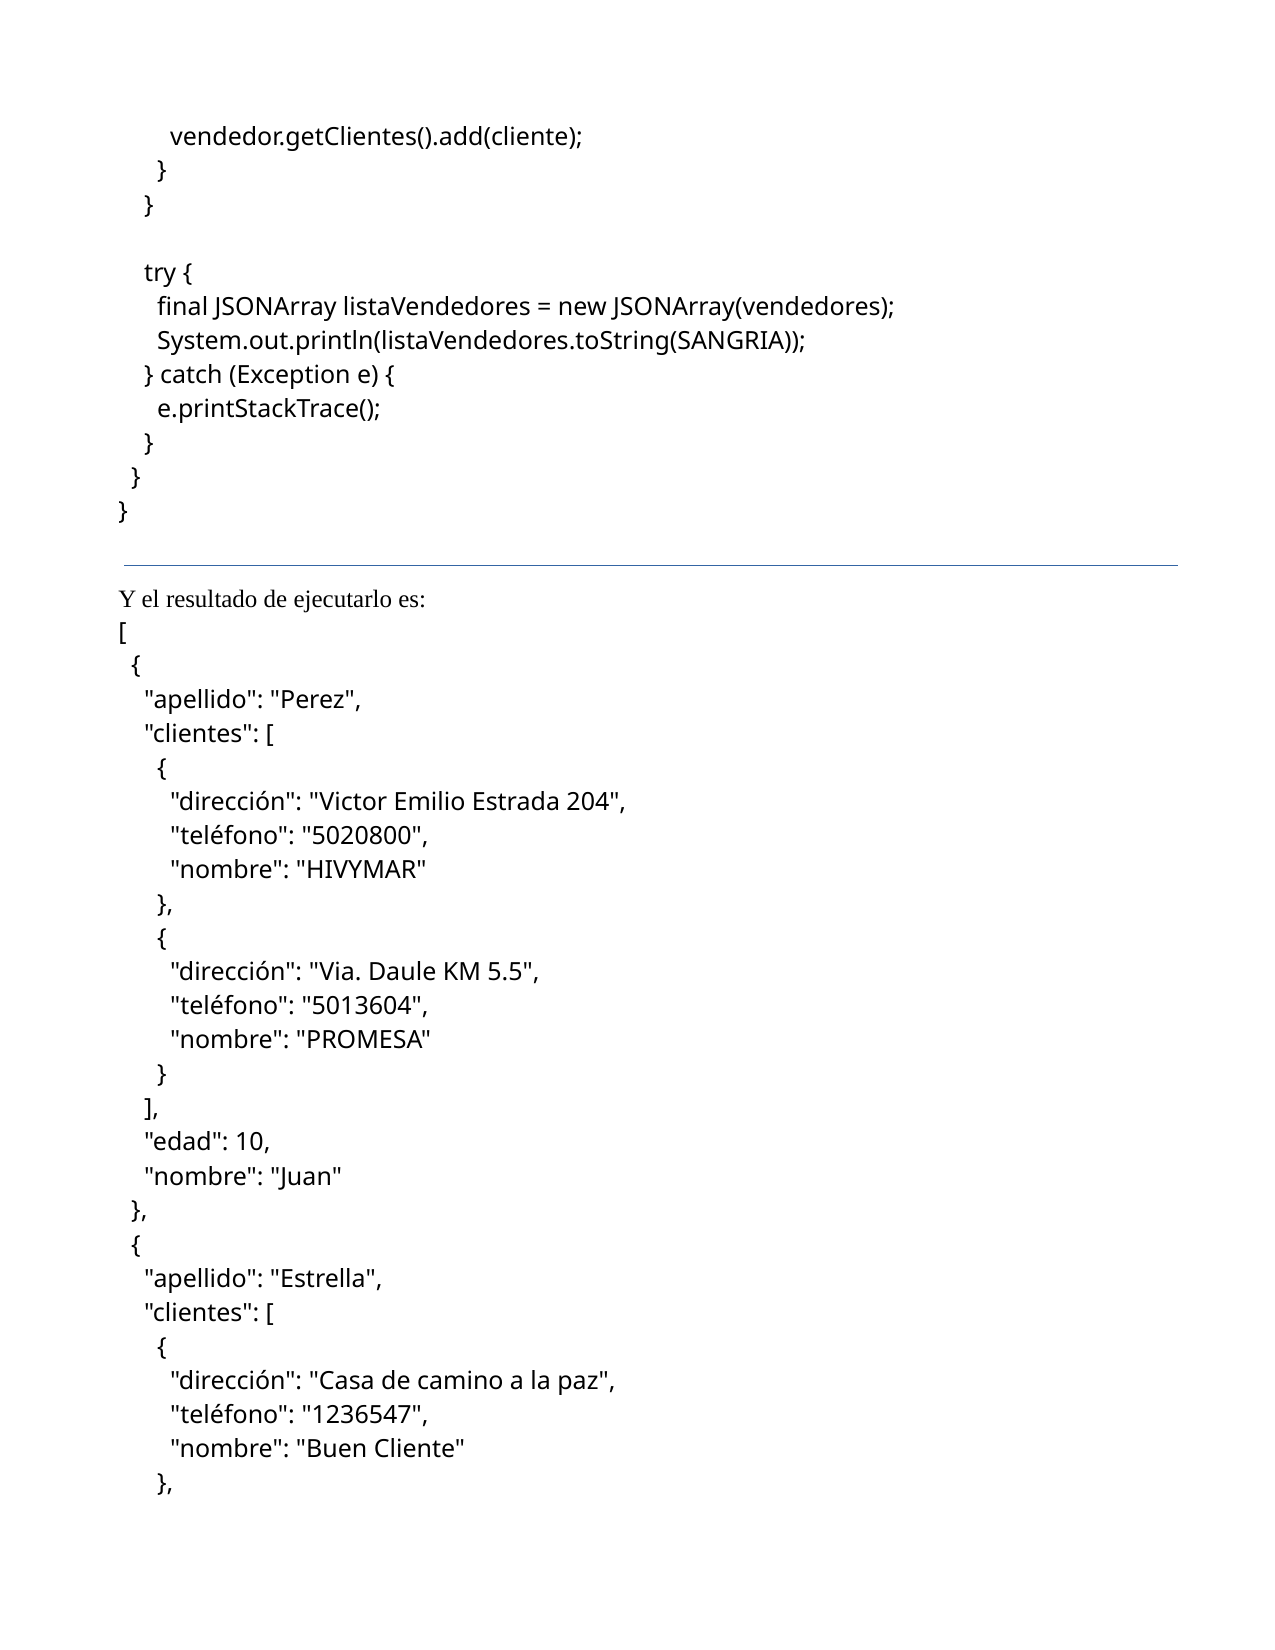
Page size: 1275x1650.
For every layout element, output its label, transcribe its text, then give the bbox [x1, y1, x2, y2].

text "apellido": "Estrella", [118, 1260, 1157, 1294]
text "nombre": "PROMESA" [118, 1022, 1157, 1056]
text Y el resultado de ejecutarlo es: [118, 584, 1157, 613]
text }, [118, 1465, 1157, 1499]
text }, [118, 1192, 1157, 1226]
text } [118, 1056, 1157, 1090]
text { [118, 749, 1157, 783]
text e.printStackTrace(); [118, 391, 1157, 425]
text "dirección": "Victor Emilio Estrada 204", [118, 783, 1157, 817]
text } [118, 186, 1157, 220]
text "teléfono": "5013604", [118, 988, 1157, 1022]
text try { [118, 254, 1157, 288]
text "edad": 10, [118, 1124, 1157, 1158]
text "nombre": "Buen Cliente" [118, 1431, 1157, 1465]
text "nombre": "Juan" [118, 1158, 1157, 1192]
text { [118, 1328, 1157, 1362]
text { [118, 1226, 1157, 1260]
text "teléfono": "5020800", [118, 817, 1157, 852]
text "clientes": [ [118, 715, 1157, 749]
text System.out.println(listaVendedores.toString(SANGRIA)); [118, 322, 1157, 357]
text "dirección": "Via. Daule KM 5.5", [118, 954, 1157, 988]
text "apellido": "Perez", [118, 681, 1157, 715]
text } [118, 152, 1157, 186]
text ], [118, 1090, 1157, 1124]
text vendedor.getClientes().add(cliente); [118, 118, 1157, 152]
text { [118, 920, 1157, 954]
text { [118, 647, 1157, 681]
text } catch (Exception e) { [118, 357, 1157, 391]
text } [118, 459, 1157, 493]
text } [118, 425, 1157, 459]
text } [118, 493, 1157, 527]
text final JSONArray listaVendedores = new JSONArray(vendedores); [118, 288, 1157, 322]
text "clientes": [ [118, 1294, 1157, 1328]
text "dirección": "Casa de camino a la paz", [118, 1362, 1157, 1397]
text "teléfono": "1236547", [118, 1397, 1157, 1431]
text "nombre": "HIVYMAR" [118, 852, 1157, 886]
text }, [118, 886, 1157, 920]
text [ [118, 613, 1157, 647]
